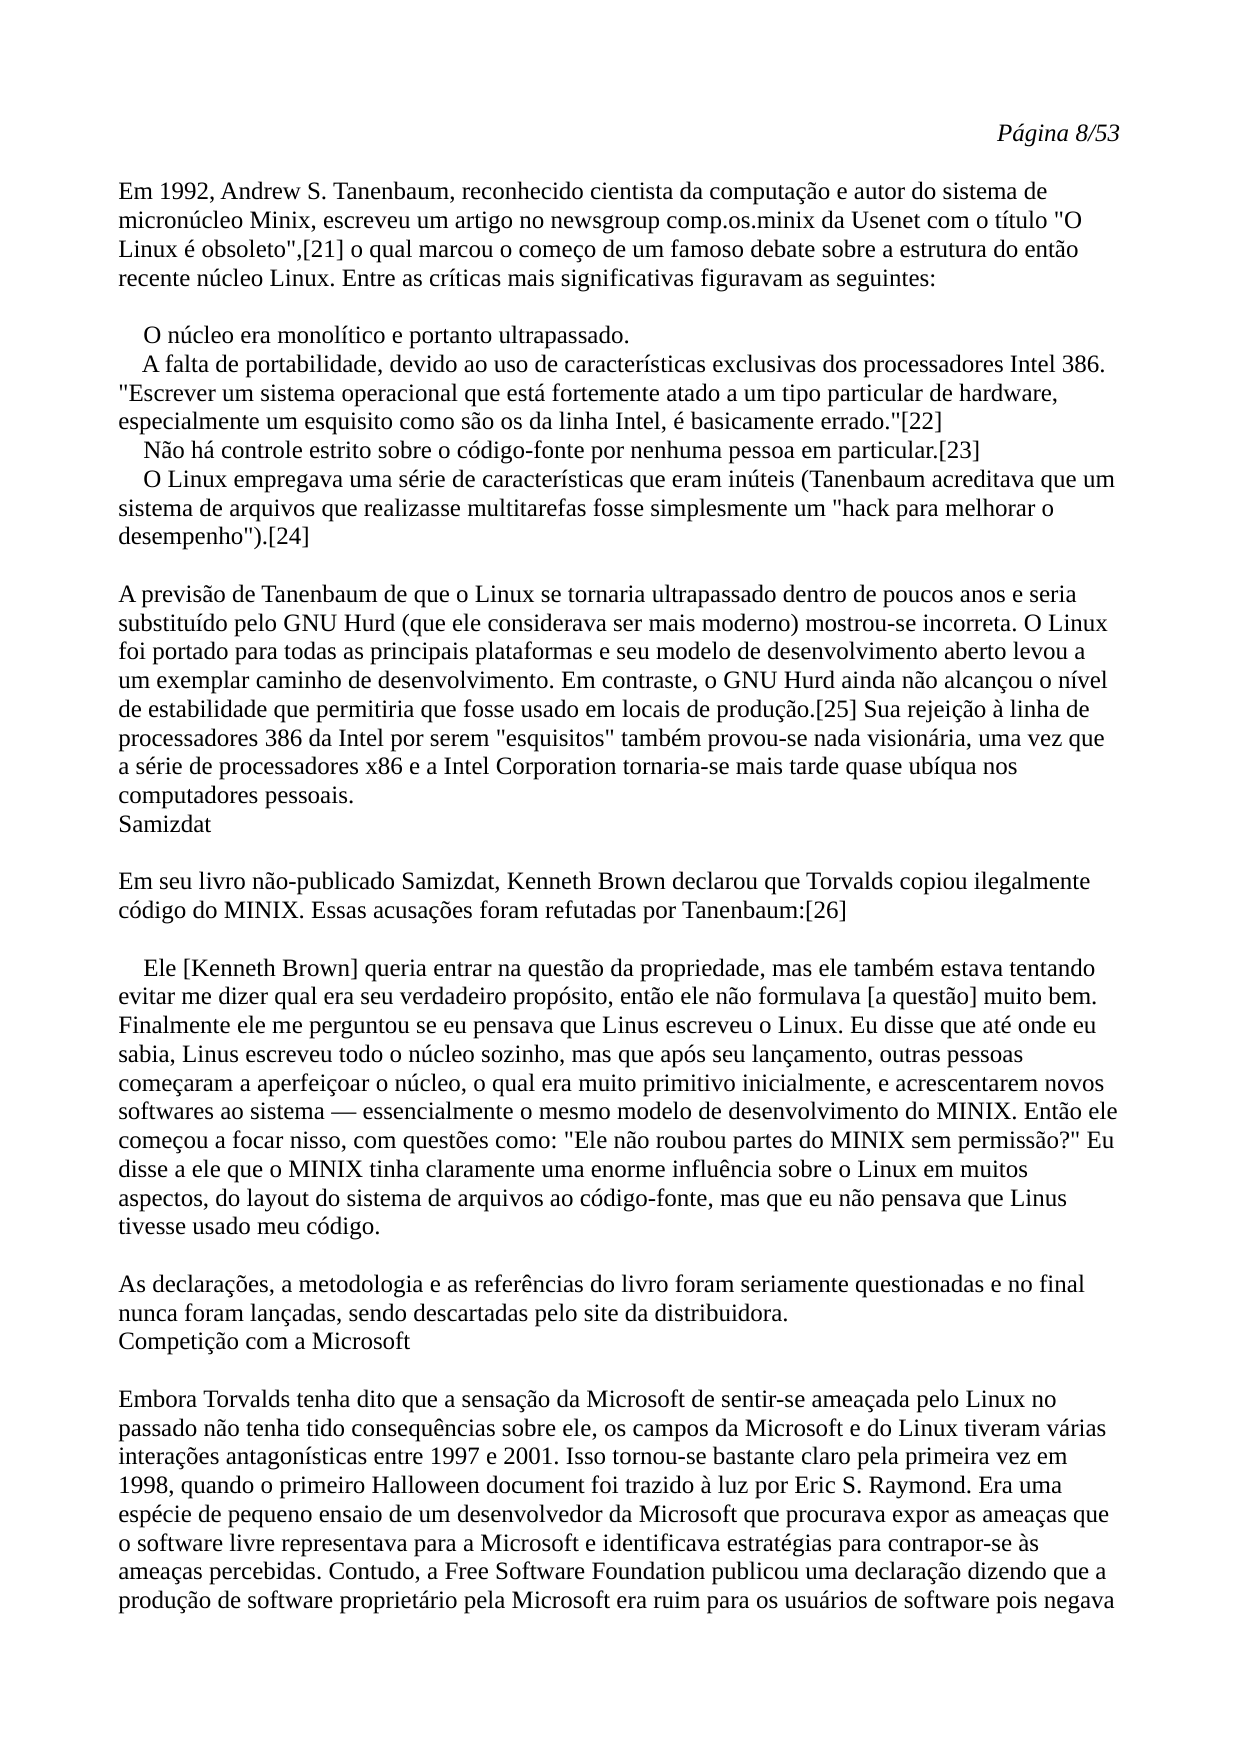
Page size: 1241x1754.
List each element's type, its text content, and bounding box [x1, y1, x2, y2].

text O Linux empregava uma série de características que eram inúteis (Tanenbaum acreditava que um sistema de arquivos que realizasse multitarefas fosse simplesmente um "hack para melhorar o desempenho").[24] [118, 464, 1122, 550]
text A previsão de Tanenbaum de que o Linux se tornaria ultrapassado dentro de poucos anos e seria substituído pelo GNU Hurd (que ele considerava ser mais moderno) mostrou-se incorreta. O Linux foi portado para todas as principais plataformas e seu modelo de desenvolvimento aberto levou a um exemplar caminho de desenvolvimento. Em contraste, o GNU Hurd ainda não alcançou o nível de estabilidade que permitiria que fosse usado em locais de produção.[25] Sua rejeição à linha de processadores 386 da Intel por serem "esquisitos" também provou-se nada visionária, uma vez que a série de processadores x86 e a Intel Corporation tornaria-se mais tarde quase ubíqua nos computadores pessoais. [118, 579, 1122, 809]
text Competição com a Microsoft [118, 1326, 1122, 1355]
text Em seu livro não-publicado Samizdat, Kenneth Brown declarou que Torvalds copiou ilegalmente código do MINIX. Essas acusações foram refutadas por Tanenbaum:[26] [118, 866, 1122, 924]
text Em 1992, Andrew S. Tanenbaum, reconhecido cientista da computação e autor do sistema de micronúcleo Minix, escreveu um artigo no newsgroup comp.os.minix da Usenet com o título "O Linux é obsoleto",[21] o qual marcou o começo de um famoso debate sobre a estrutura do então recente núcleo Linux. Entre as críticas mais significativas figuravam as seguintes: [118, 176, 1122, 291]
text Embora Torvalds tenha dito que a sensação da Microsoft de sentir-se ameaçada pelo Linux no passado não tenha tido consequências sobre ele, os campos da Microsoft e do Linux tiveram várias interações antagonísticas entre 1997 e 2001. Isso tornou-se bastante claro pela primeira vez em 1998, quando o primeiro Halloween document foi trazido à luz por Eric S. Raymond. Era uma espécie de pequeno ensaio de um desenvolvedor da Microsoft que procurava expor as ameaças que o software livre representava para a Microsoft e identificava estratégias para contrapor-se às ameaças percebidas. Contudo, a Free Software Foundation publicou uma declaração dizendo que a produção de software proprietário pela Microsoft era ruim para os usuários de software pois negava [118, 1384, 1122, 1614]
text As declarações, a metodologia e as referências do livro foram seriamente questionadas e no final nunca foram lançadas, sendo descartadas pelo site da distribuidora. [118, 1269, 1122, 1326]
text O núcleo era monolítico e portanto ultrapassado. [118, 320, 1122, 349]
text Samizdat [118, 809, 1122, 838]
text Ele [Kenneth Brown] queria entrar na questão da propriedade, mas ele também estava tentando evitar me dizer qual era seu verdadeiro propósito, então ele não formulava [a questão] muito bem. Finalmente ele me perguntou se eu pensava que Linus escreveu o Linux. Eu disse que até onde eu sabia, Linus escreveu todo o núcleo sozinho, mas que após seu lançamento, outras pessoas começaram a aperfeiçoar o núcleo, o qual era muito primitivo inicialmente, e acrescentarem novos softwares ao sistema — essencialmente o mesmo modelo de desenvolvimento do MINIX. Então ele começou a focar nisso, com questões como: "Ele não roubou partes do MINIX sem permissão?" Eu disse a ele que o MINIX tinha claramente uma enorme influência sobre o Linux em muitos aspectos, do layout do sistema de arquivos ao código-fonte, mas que eu não pensava que Linus tivesse usado meu código. [118, 953, 1122, 1240]
text A falta de portabilidade, devido ao uso de características exclusivas dos processadores Intel 386. "Escrever um sistema operacional que está fortemente atado a um tipo particular de hardware, especialmente um esquisito como são os da linha Intel, é basicamente errado."[22] [118, 349, 1122, 435]
text Não há controle estrito sobre o código-fonte por nenhuma pessoa em particular.[23] [118, 435, 1122, 464]
